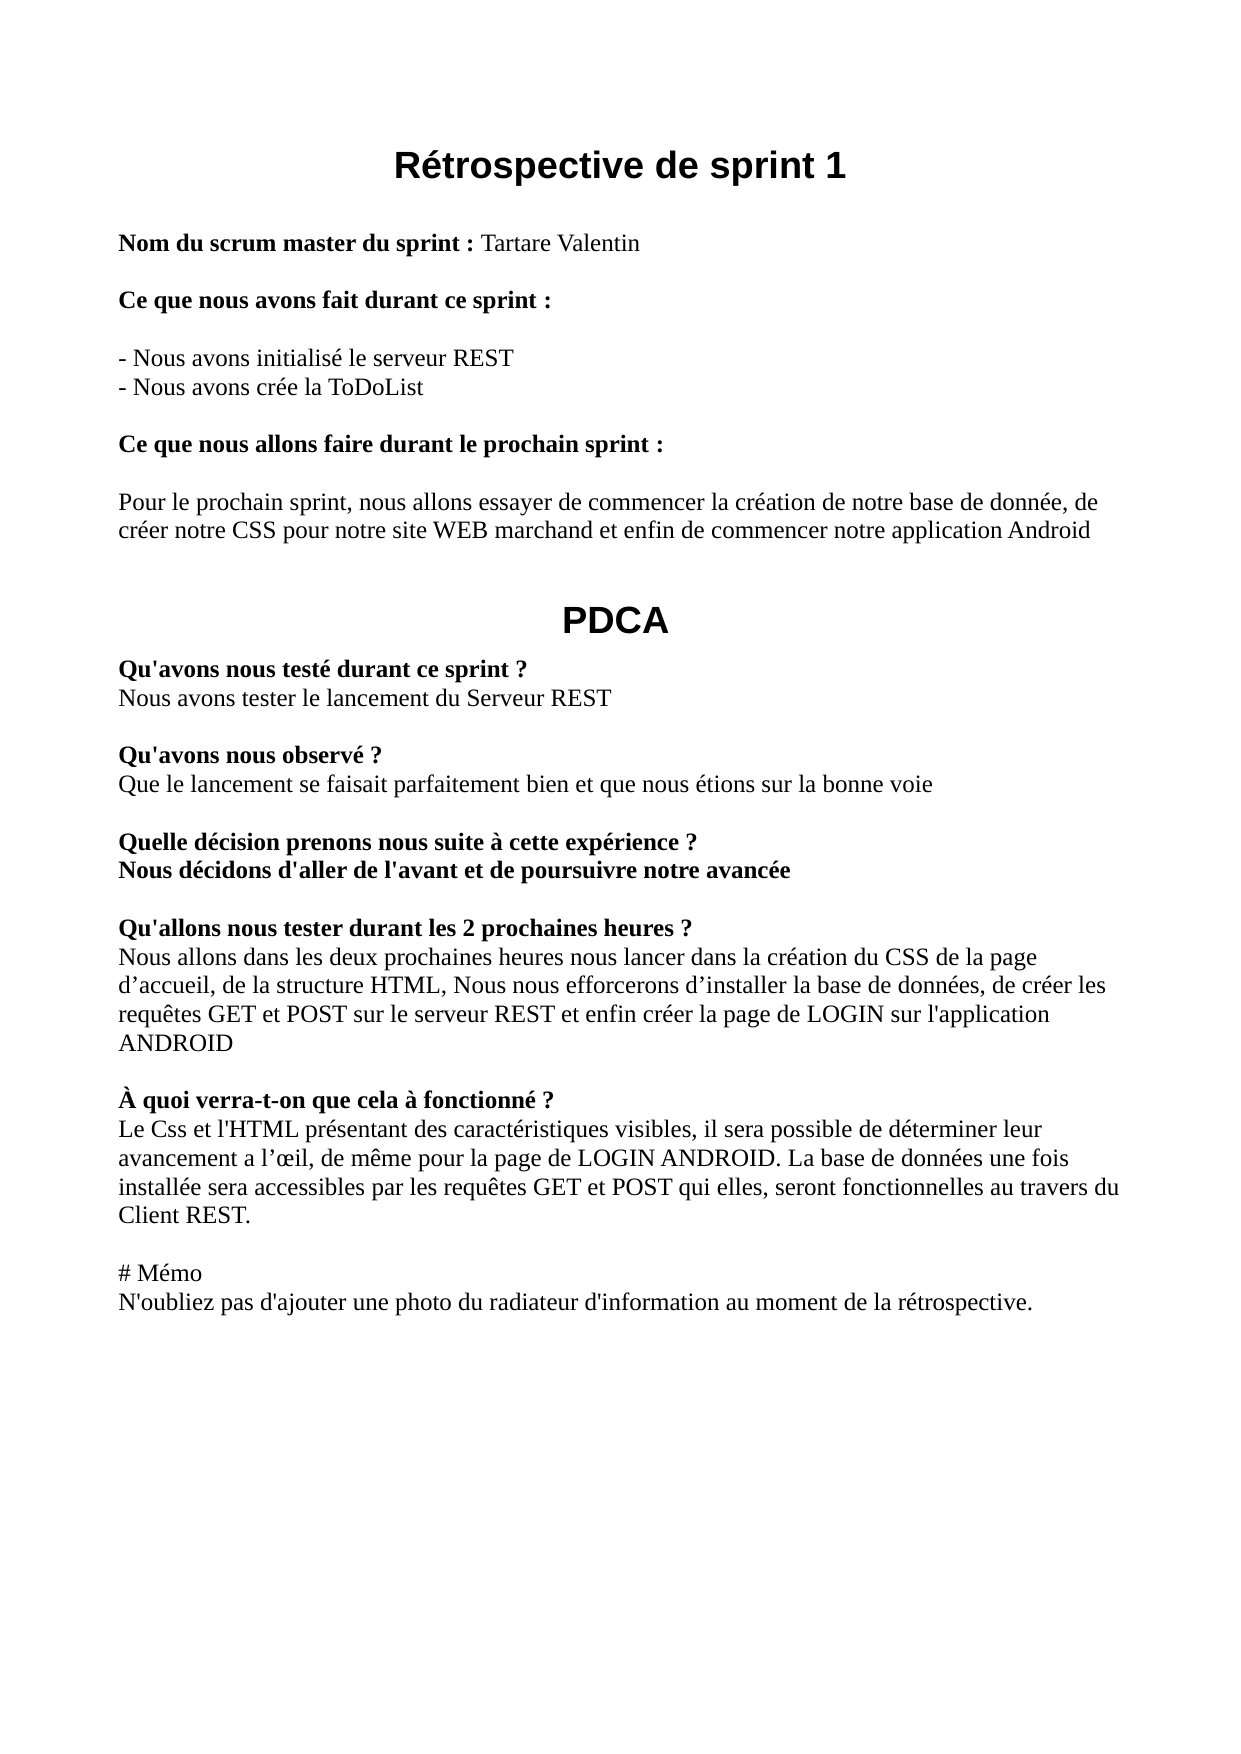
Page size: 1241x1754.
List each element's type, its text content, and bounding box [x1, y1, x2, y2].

text Que le lancement se faisait parfaitement bien et que nous étions sur la bonne voie [118, 769, 1122, 798]
text Nous avons tester le lancement du Serveur REST [118, 683, 1122, 712]
text À quoi verra-t-on que cela à fonctionné ? [118, 1085, 1122, 1114]
text Qu'avons nous testé durant ce sprint ? [118, 654, 1122, 683]
text Quelle décision prenons nous suite à cette expérience ? [118, 827, 1122, 855]
text Le Css et l'HTML présentant des caractéristiques visibles, il sera possible de déterminer leur avancement a l’œil, de même pour la page de LOGIN ANDROID. La base de données une fois installée sera accessibles par les requêtes GET et POST qui elles, seront fonctionnelles au travers du Client REST. [118, 1114, 1122, 1229]
text Qu'avons nous observé ? [118, 740, 1122, 769]
text Ce que nous avons fait durant ce sprint : [118, 286, 1122, 343]
subtitle Rétrospective de sprint 1 [118, 143, 1122, 187]
text Nom du scrum master du sprint : Tartare Valentin [118, 228, 1122, 257]
subtitle PDCA [118, 598, 1122, 642]
text # Mémo [118, 1258, 1122, 1287]
text Pour le prochain sprint, nous allons essayer de commencer la création de notre base de donnée, de créer notre CSS pour notre site WEB marchand et enfin de commencer notre application Android [118, 458, 1122, 544]
text - Nous avons initialisé le serveur REST - Nous avons crée la ToDoList [118, 343, 1122, 401]
text Nous décidons d'aller de l'avant et de poursuivre notre avancée [118, 855, 1122, 884]
text Ce que nous allons faire durant le prochain sprint : [118, 429, 1122, 458]
text Nous allons dans les deux prochaines heures nous lancer dans la création du CSS de la page d’accueil, de la structure HTML, Nous nous efforcerons d’installer la base de données, de créer les requêtes GET et POST sur le serveur REST et enfin créer la page de LOGIN sur l'application ANDROID [118, 942, 1122, 1057]
text Qu'allons nous tester durant les 2 prochaines heures ? [118, 913, 1122, 942]
text N'oubliez pas d'ajouter une photo du radiateur d'information au moment de la rétrospective. [118, 1287, 1122, 1315]
